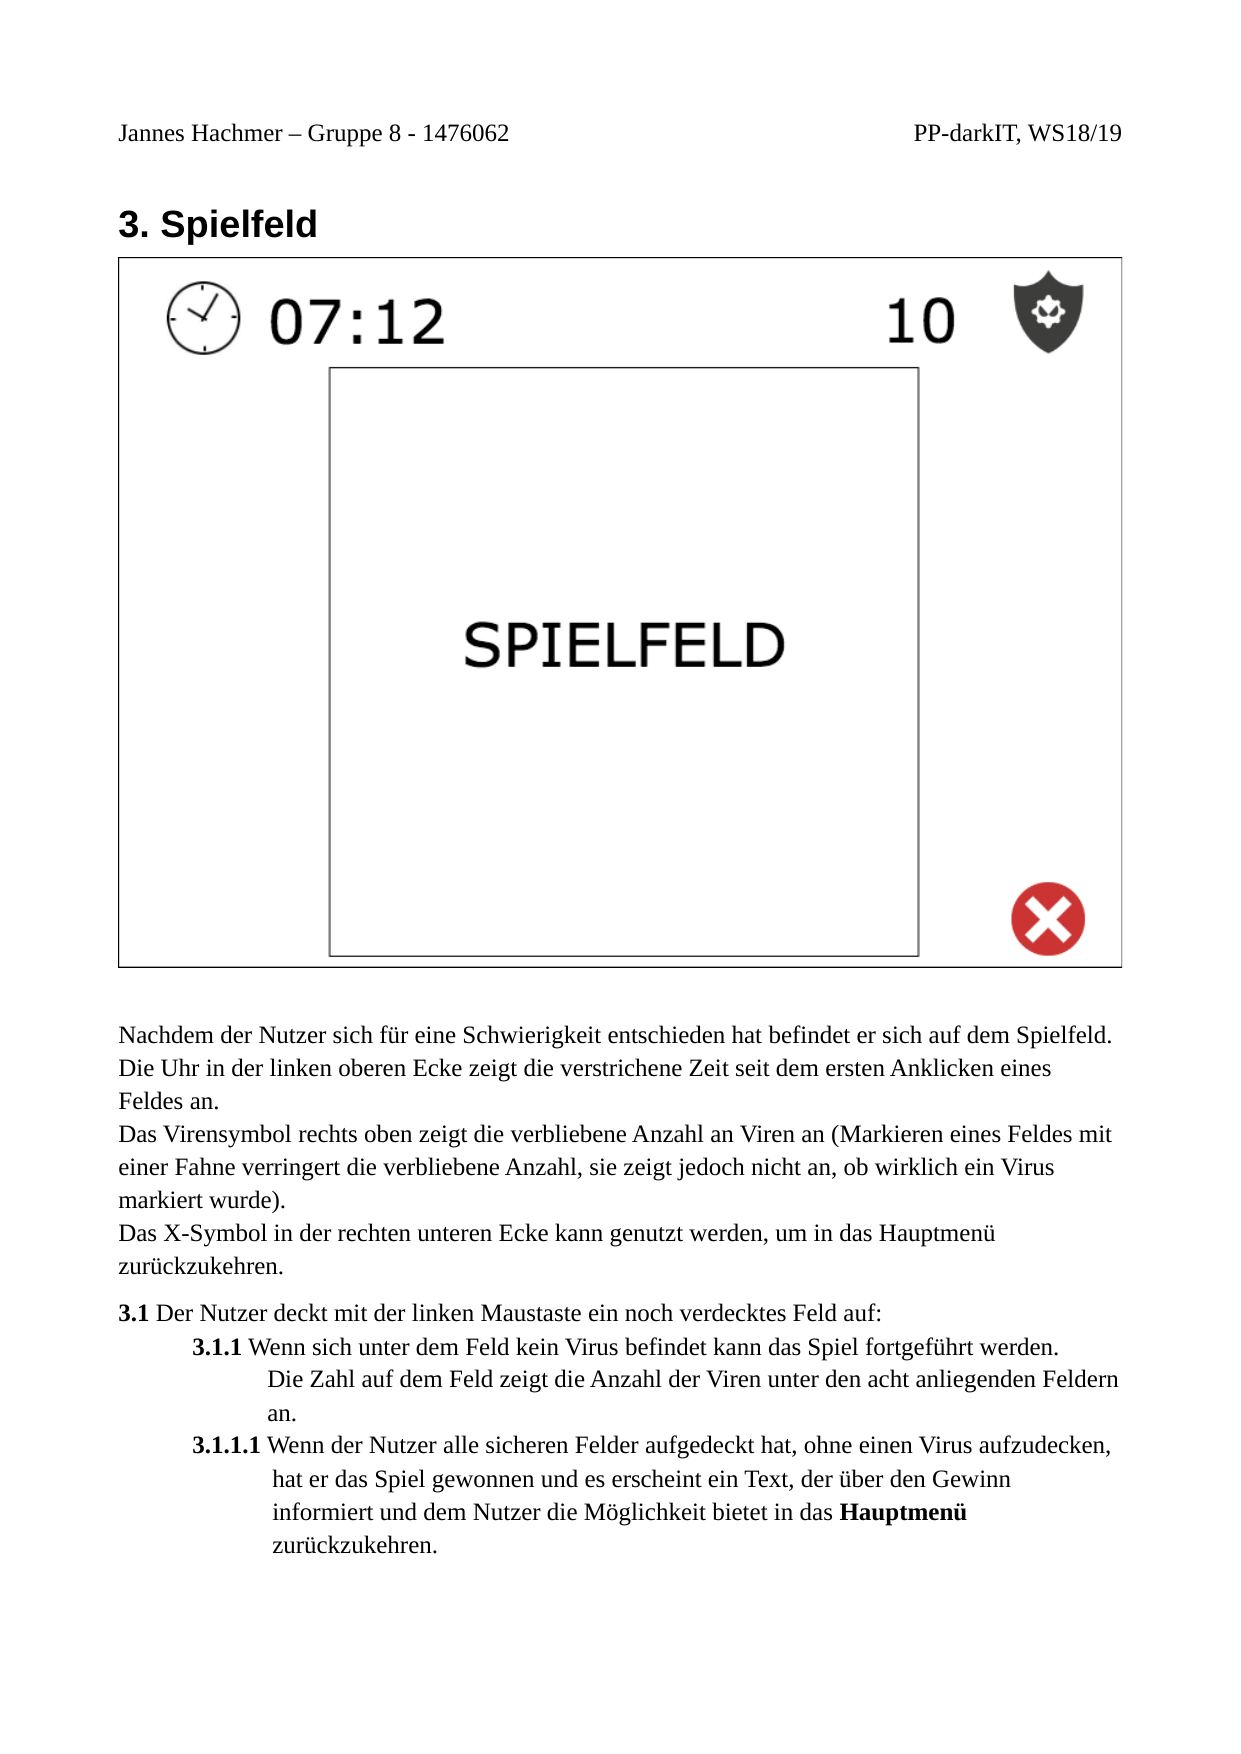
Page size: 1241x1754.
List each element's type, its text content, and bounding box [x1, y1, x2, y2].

subtitle 3. Spielfeld [118, 201, 1122, 245]
picture [118, 257, 1123, 968]
text Nachdem der Nutzer sich für eine Schwierigkeit entschieden hat befindet er sich auf dem Spielfeld. Die Uhr in der linken oberen Ecke zeigt die verstrichene Zeit seit dem ersten Anklicken eines Feldes an. Das Virensymbol rechts oben zeigt die verbliebene Anzahl an Viren an (Markieren eines Feldes mit einer Fahne verringert die verbliebene Anzahl, sie zeigt jedoch nicht an, ob wirklich ein Virus markiert wurde). Das X-Symbol in der rechten unteren Ecke kann genutzt werden, um in das Hauptmenü zurückzukehren. [118, 1020, 1122, 1280]
text 3.1 Der Nutzer deckt mit der linken Maustaste ein noch verdecktes Feld auf: 3.1.1 Wenn sich unter dem Feld kein Virus befindet kann das Spiel fortgeführt werden. Die Zahl auf dem Feld zeigt die Anzahl der Viren unter den acht anliegenden Feldern an. 3.1.1.1 Wenn der Nutzer alle sicheren Felder aufgedeckt hat, ohne einen Virus aufzudecken, hat er das Spiel gewonnen und es erscheint ein Text, der über den Gewinn informiert und dem Nutzer die Möglichkeit bietet in das Hauptmenü zurückzukehren. [118, 1298, 1122, 1558]
